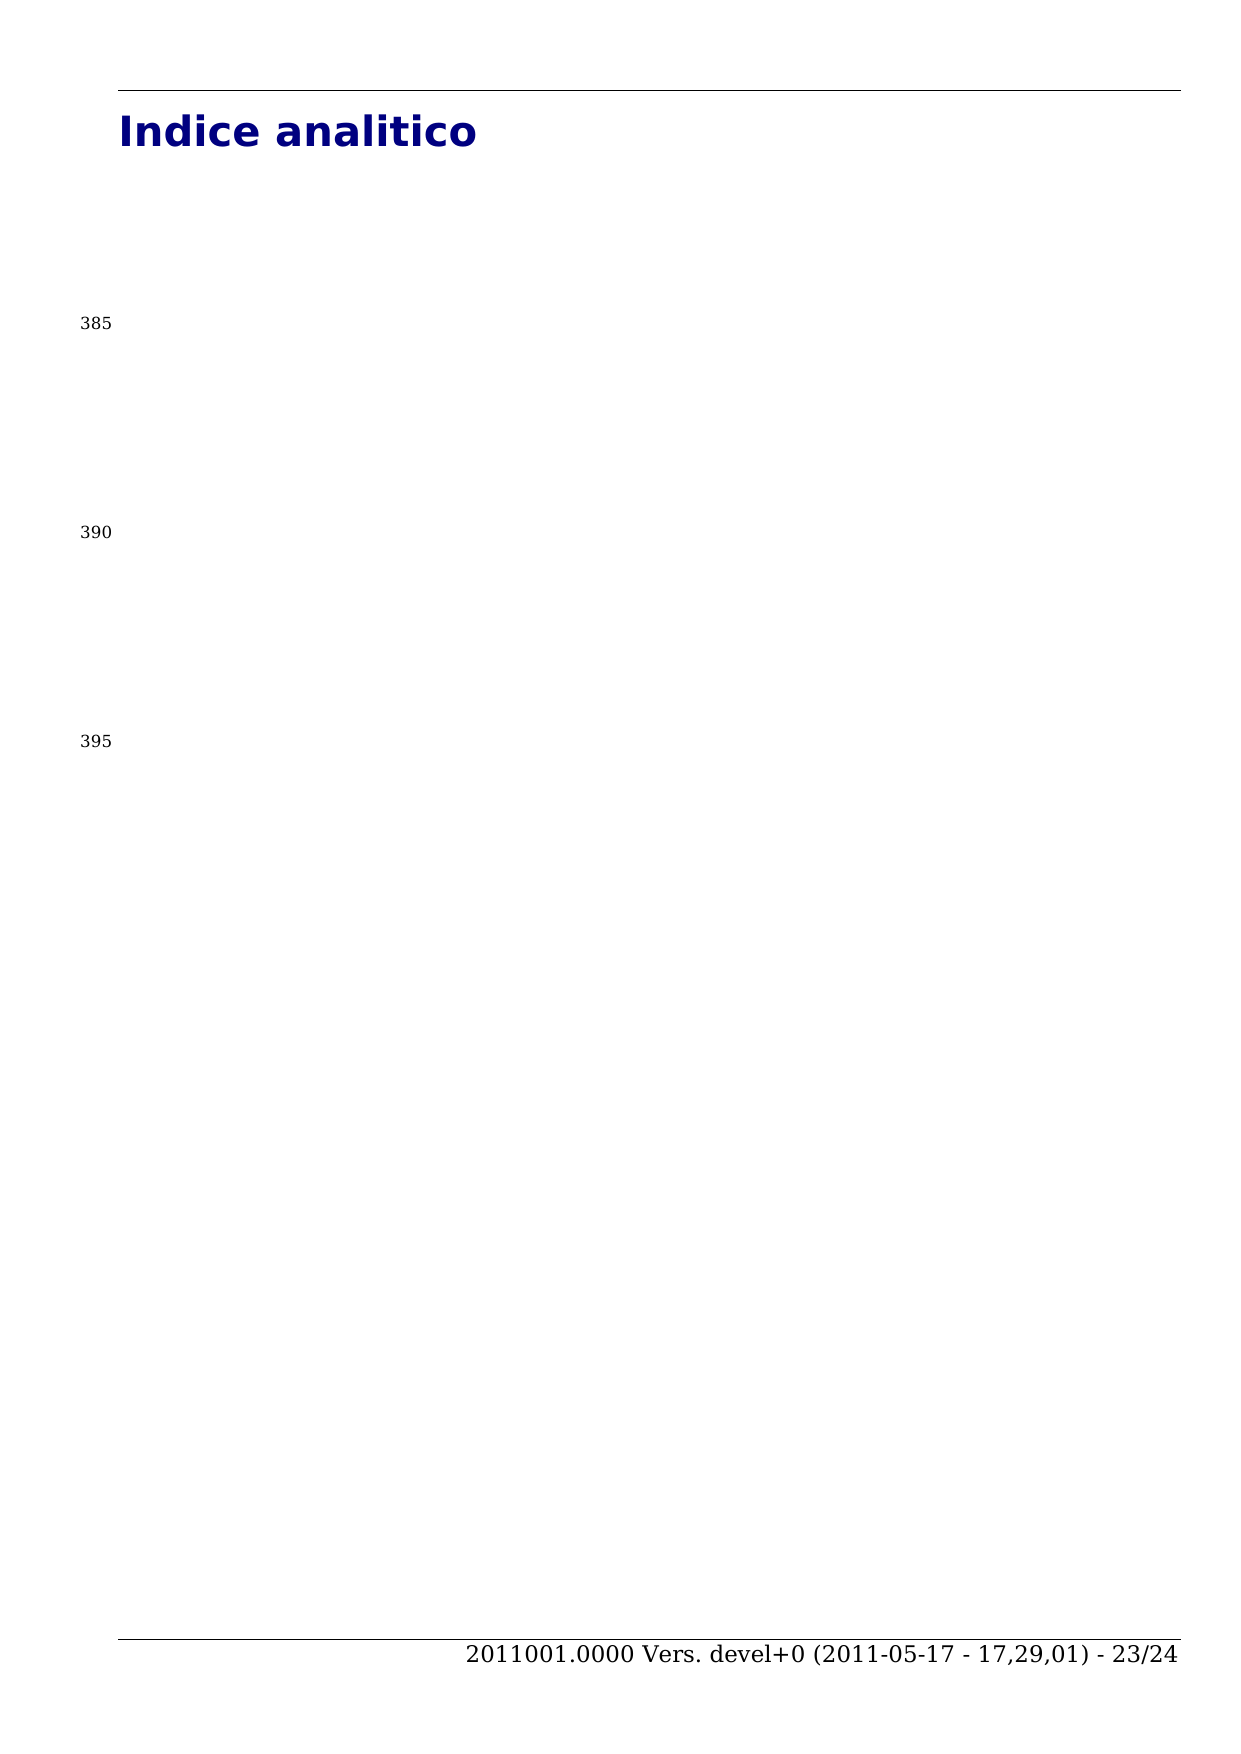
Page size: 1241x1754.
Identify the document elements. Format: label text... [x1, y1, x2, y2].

subtitle Indice analitico [118, 107, 1181, 156]
